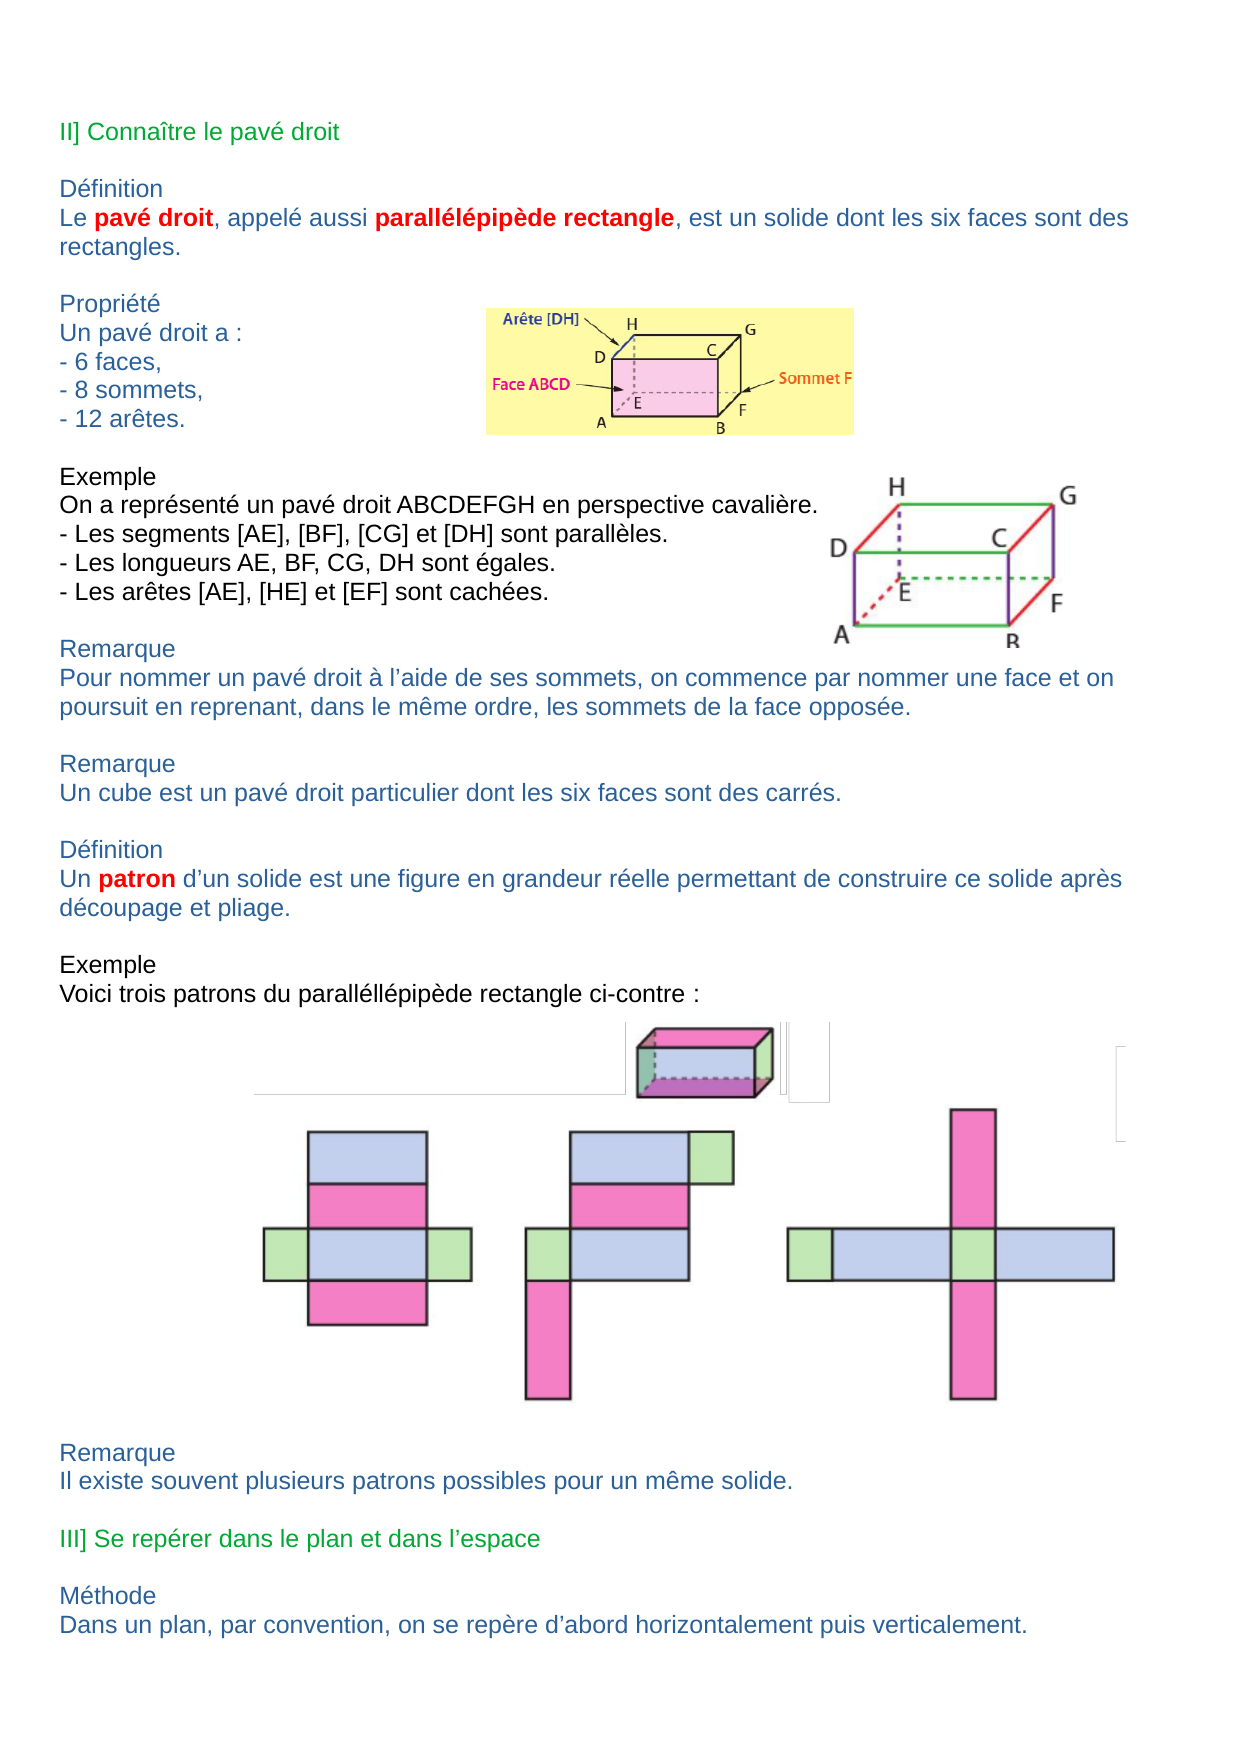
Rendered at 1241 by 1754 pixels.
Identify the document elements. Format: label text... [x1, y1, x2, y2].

text On a représenté un pavé droit ABCDEFGH en perspective cavalière. [59, 490, 828, 519]
text [854, 318, 1181, 347]
text Remarque [59, 634, 1181, 663]
text - 12 arêtes. [59, 404, 486, 433]
text Exemple [59, 462, 1181, 490]
picture [253, 1022, 1126, 1409]
text Remarque [59, 1437, 1181, 1466]
text Il existe souvent plusieurs patrons possibles pour un même solide. [59, 1466, 1181, 1495]
text Définition [59, 835, 1181, 864]
text Définition [59, 174, 1181, 203]
text Un pavé droit a : [59, 318, 486, 347]
text Un cube est un pavé droit particulier dont les six faces sont des carrés. [59, 778, 1181, 807]
text - Les arêtes [AE], [HE] et [EF] sont cachées. [59, 577, 828, 605]
text - 8 sommets, [59, 375, 486, 404]
text Le pavé droit, appelé aussi parallélépipède rectangle, est un solide dont les six faces sont des rectangles. [59, 203, 1181, 260]
text - 6 faces, [59, 347, 486, 375]
text Dans un plan, par convention, on se repère d’abord horizontalement puis verticalement. [59, 1610, 1181, 1639]
text Remarque [59, 749, 1181, 778]
text Un patron d’un solide est une figure en grandeur réelle permettant de construire ce solide après découpage et pliage. [59, 864, 1181, 922]
text III] Se repérer dans le plan et dans l’espace [59, 1524, 1181, 1552]
text [854, 375, 1181, 404]
picture [486, 308, 854, 435]
text [854, 404, 1181, 433]
text II] Connaître le pavé droit [59, 117, 1181, 145]
text [1088, 548, 1181, 577]
text [1088, 490, 1181, 519]
text - Les segments [AE], [BF], [CG] et [DH] sont parallèles. [59, 519, 828, 548]
text Méthode [59, 1581, 1181, 1610]
text - Les longueurs AE, BF, CG, DH sont égales. [59, 548, 828, 577]
text Propriété [59, 289, 1181, 318]
text Exemple [59, 950, 1181, 979]
text [1088, 577, 1181, 605]
text Voici trois patrons du paralléllépipède rectangle ci-contre : [59, 979, 1181, 1008]
text [1088, 519, 1181, 548]
text Pour nommer un pavé droit à l’aide de ses sommets, on commence par nommer une face et on poursuit en reprenant, dans le même ordre, les sommets de la face opposée. [59, 663, 1181, 720]
picture [828, 472, 1088, 648]
text [854, 347, 1181, 375]
